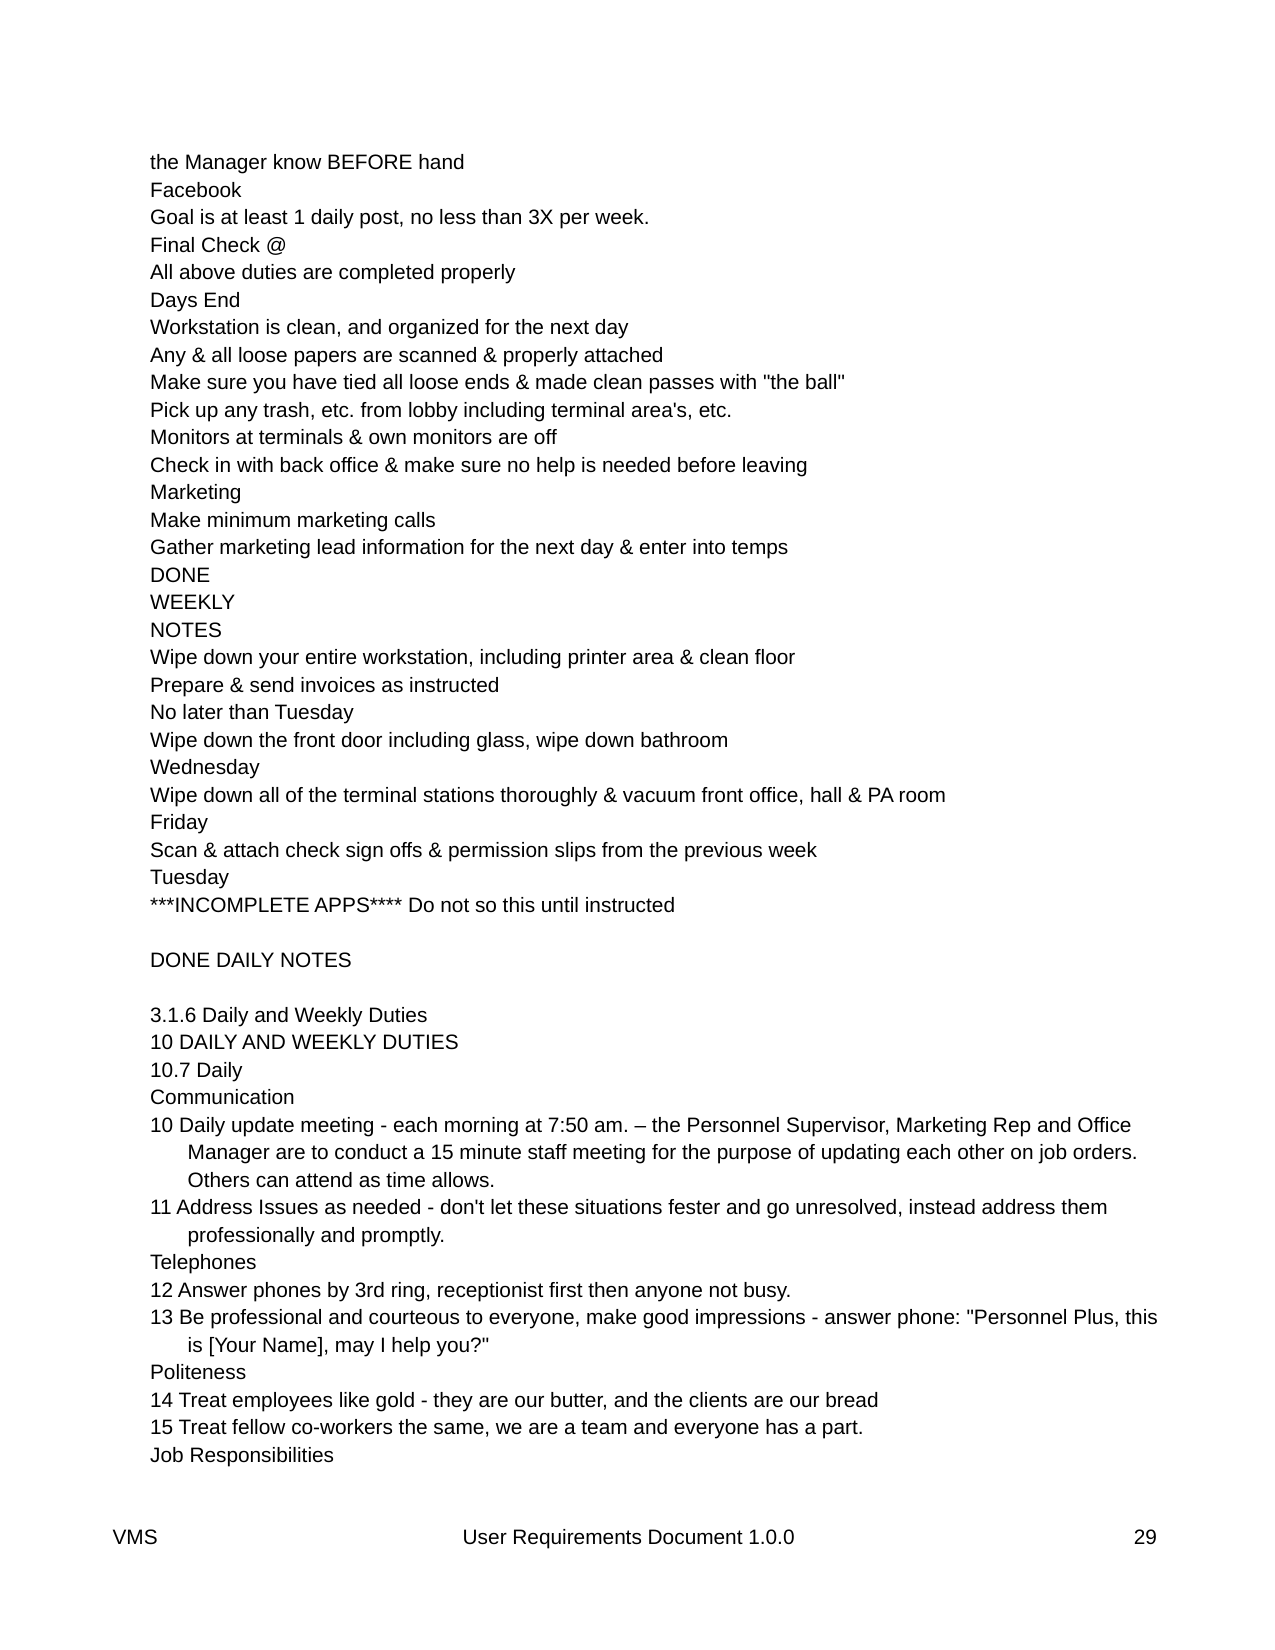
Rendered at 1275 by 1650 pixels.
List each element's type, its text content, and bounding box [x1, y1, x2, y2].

text Workstation is clean, and organized for the next day [150, 315, 1162, 339]
text DONE DAILY NOTES [150, 947, 1162, 971]
text Facebook [150, 177, 1162, 201]
text Check in with back office & make sure no help is needed before leaving [150, 452, 1162, 476]
text NOTES [150, 617, 1162, 641]
text Marketing [150, 480, 1162, 504]
text the Manager know BEFORE hand [150, 150, 1162, 174]
text Prepare & send invoices as instructed [150, 672, 1162, 696]
text Scan & attach check sign offs & permission slips from the previous week [150, 837, 1162, 861]
text Wipe down the front door including glass, wipe down bathroom [150, 727, 1162, 751]
text Communication [150, 1085, 1162, 1109]
text Wipe down your entire workstation, including printer area & clean floor [150, 645, 1162, 669]
text 10.7 Daily [150, 1057, 1162, 1081]
text ***INCOMPLETE APPS**** Do not so this until instructed [150, 892, 1162, 916]
text Wipe down all of the terminal stations thoroughly & vacuum front office, hall & PA room [150, 782, 1162, 806]
text Make sure you have tied all loose ends & made clean passes with ʺthe ballʺ [150, 370, 1162, 394]
text Wednesday [150, 755, 1162, 779]
text All above duties are completed properly [150, 260, 1162, 284]
text Gather marketing lead information for the next day & enter into temps [150, 535, 1162, 559]
text 12 Answer phones by 3rd ring, receptionist first then anyone not busy. [150, 1277, 1162, 1301]
text Pick up any trash, etc. from lobby including terminal areaʹs, etc. [150, 397, 1162, 421]
text 10 Daily update meeting - each morning at 7:50 am. – the Personnel Supervisor, Marketing Rep and Office Manager are to conduct a 15 minute staff meeting for the purpose of updating each other on job orders. Others can attend as time allows. [150, 1112, 1162, 1191]
text WEEKLY [150, 590, 1162, 614]
text 15 Treat fellow co-workers the same, we are a team and everyone has a part. [150, 1415, 1162, 1439]
text Goal is at least 1 daily post, no less than 3X per week. [150, 205, 1162, 229]
text Monitors at terminals & own monitors are off [150, 425, 1162, 449]
text Telephones [150, 1250, 1162, 1274]
text Job Responsibilities [150, 1442, 1162, 1466]
text Politeness [150, 1360, 1162, 1384]
text Tuesday [150, 865, 1162, 889]
text 14 Treat employees like gold - they are our butter, and the clients are our bread [150, 1387, 1162, 1411]
text 11 Address Issues as needed - don't let these situations fester and go unresolved, instead address them professionally and promptly. [150, 1195, 1162, 1246]
text No later than Tuesday [150, 700, 1162, 724]
text Make minimum marketing calls [150, 507, 1162, 531]
text Friday [150, 810, 1162, 834]
text Final Check @ [150, 232, 1162, 256]
text DONE [150, 562, 1162, 586]
text 13 Be professional and courteous to everyone, make good impressions - answer phone: "Personnel Plus, this is [Your Name], may I help you?" [150, 1305, 1162, 1356]
text Days End [150, 287, 1162, 311]
text Any & all loose papers are scanned & properly attached [150, 342, 1162, 366]
text 10 DAILY AND WEEKLY DUTIES [150, 1030, 1162, 1054]
text 3.1.6 Daily and Weekly Duties [150, 1002, 1162, 1026]
